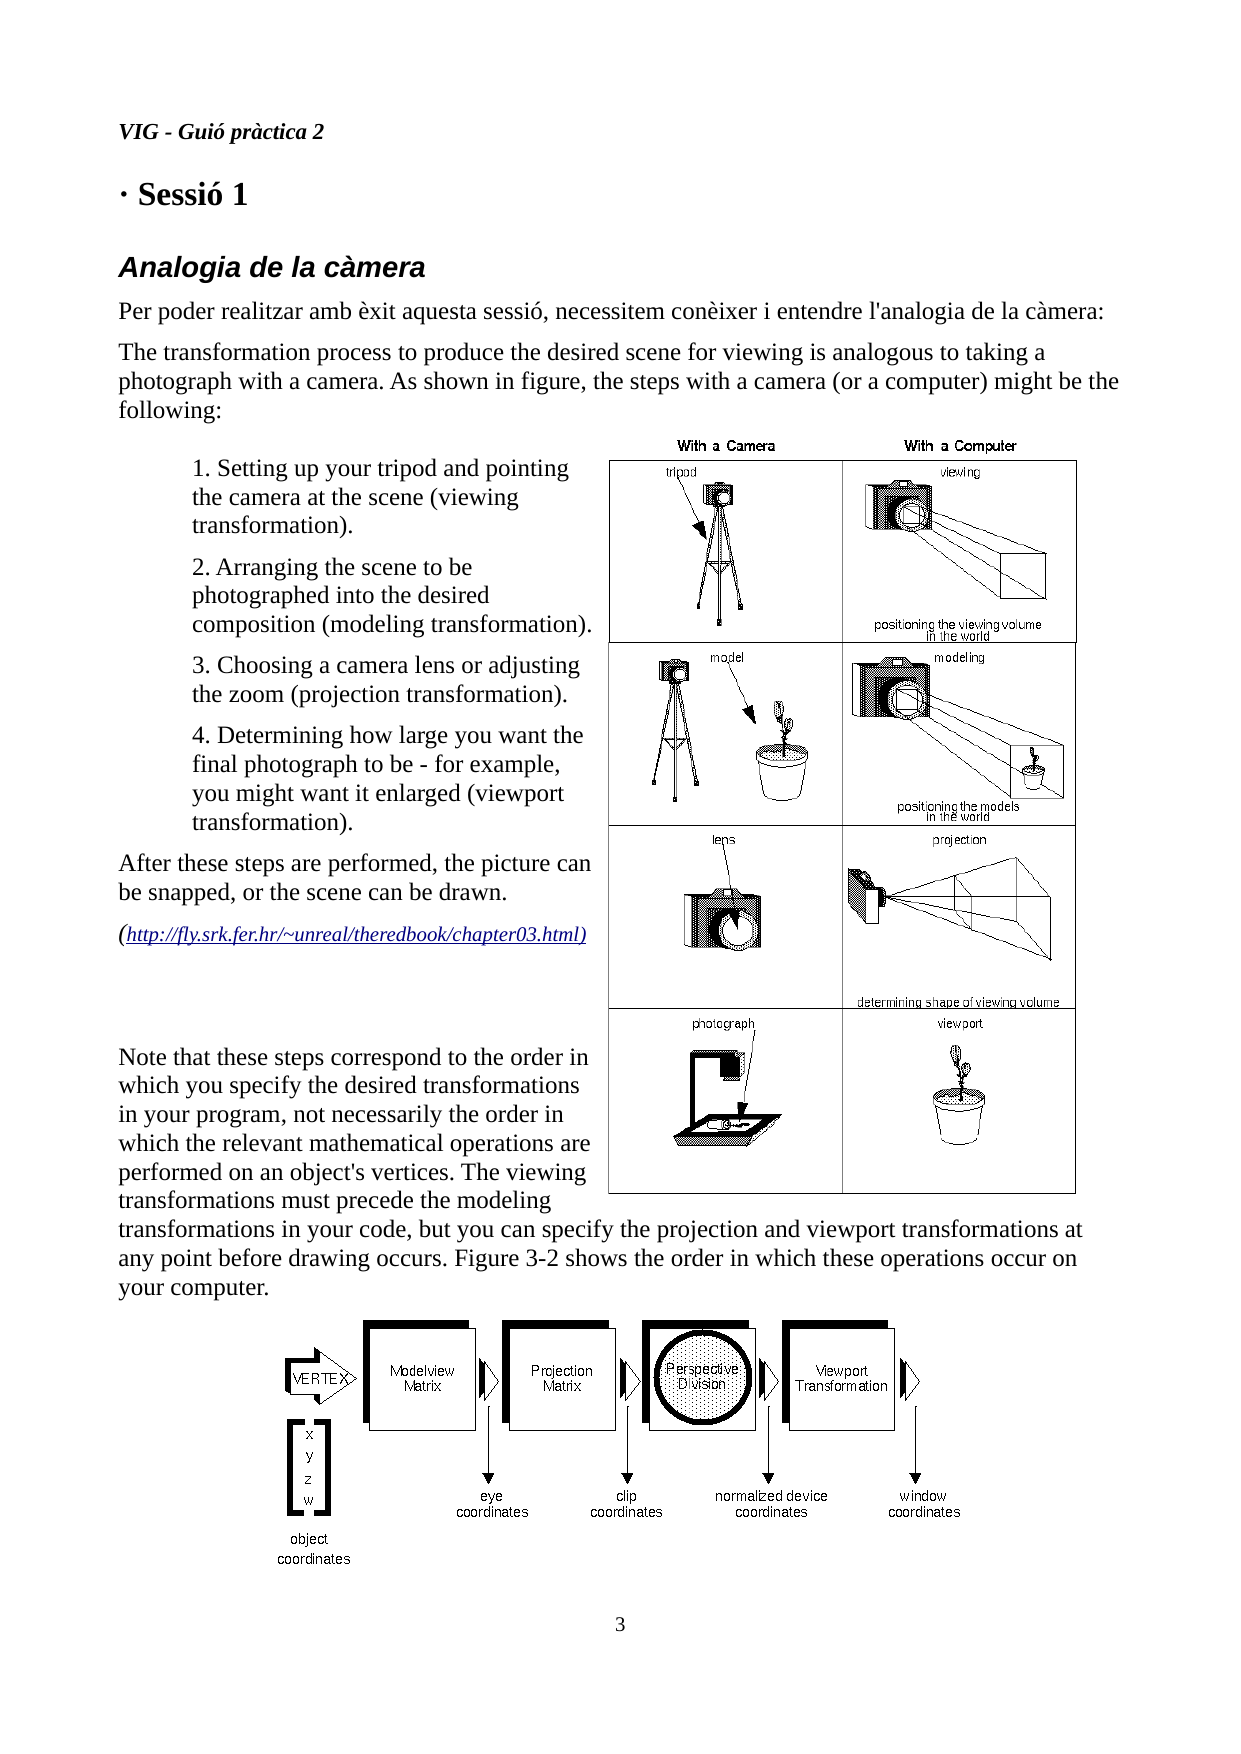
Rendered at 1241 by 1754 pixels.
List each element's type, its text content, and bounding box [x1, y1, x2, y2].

list 2. Arranging the scene to be photographed into the desired composition (modeling transformation). [162, 552, 601, 638]
list 1. Setting up your tripod and pointing the camera at the scene (viewing transformation). [162, 453, 601, 539]
list [1085, 721, 1122, 836]
text Note that these steps correspond to the order in which you specify the desired transformations in your program, not necessarily the order in which the relevant mathematical operations are performed on an object's vertices. The viewing transformations must precede the modeling transformations in your code, but you can specify the projection and viewport transformations at any point before drawing occurs. Figure 3-2 shows the order in which these operations occur on your computer. [118, 1042, 1122, 1301]
text (http://fly.srk.fer.hr/~unreal/theredbook/chapter03.html) [118, 918, 601, 947]
list [1085, 552, 1122, 638]
subtitle · Sessió 1 [118, 174, 1122, 213]
list 3. Choosing a camera lens or adjusting the zoom (projection transformation). [162, 651, 601, 708]
picture [601, 432, 1085, 1202]
text After these steps are performed, the picture can be snapped, or the scene can be drawn. [118, 848, 601, 906]
text The transformation process to produce the desired scene for viewing is analogous to taking a photograph with a camera. As shown in figure, the steps with a camera (or a computer) might be the following: [118, 337, 1122, 424]
list [1085, 651, 1122, 708]
subtitle Analogia de la càmera [118, 250, 1122, 284]
list 4. Determining how large you want the final photograph to be - for example, you might want it enlarged (viewport transformation). [162, 721, 601, 836]
text Per poder realitzar amb èxit aquesta sessió, necessitem conèixer i entendre l'analogia de la càmera: [118, 296, 1122, 325]
list [1085, 453, 1122, 539]
picture [276, 1313, 964, 1569]
text [1085, 848, 1122, 906]
